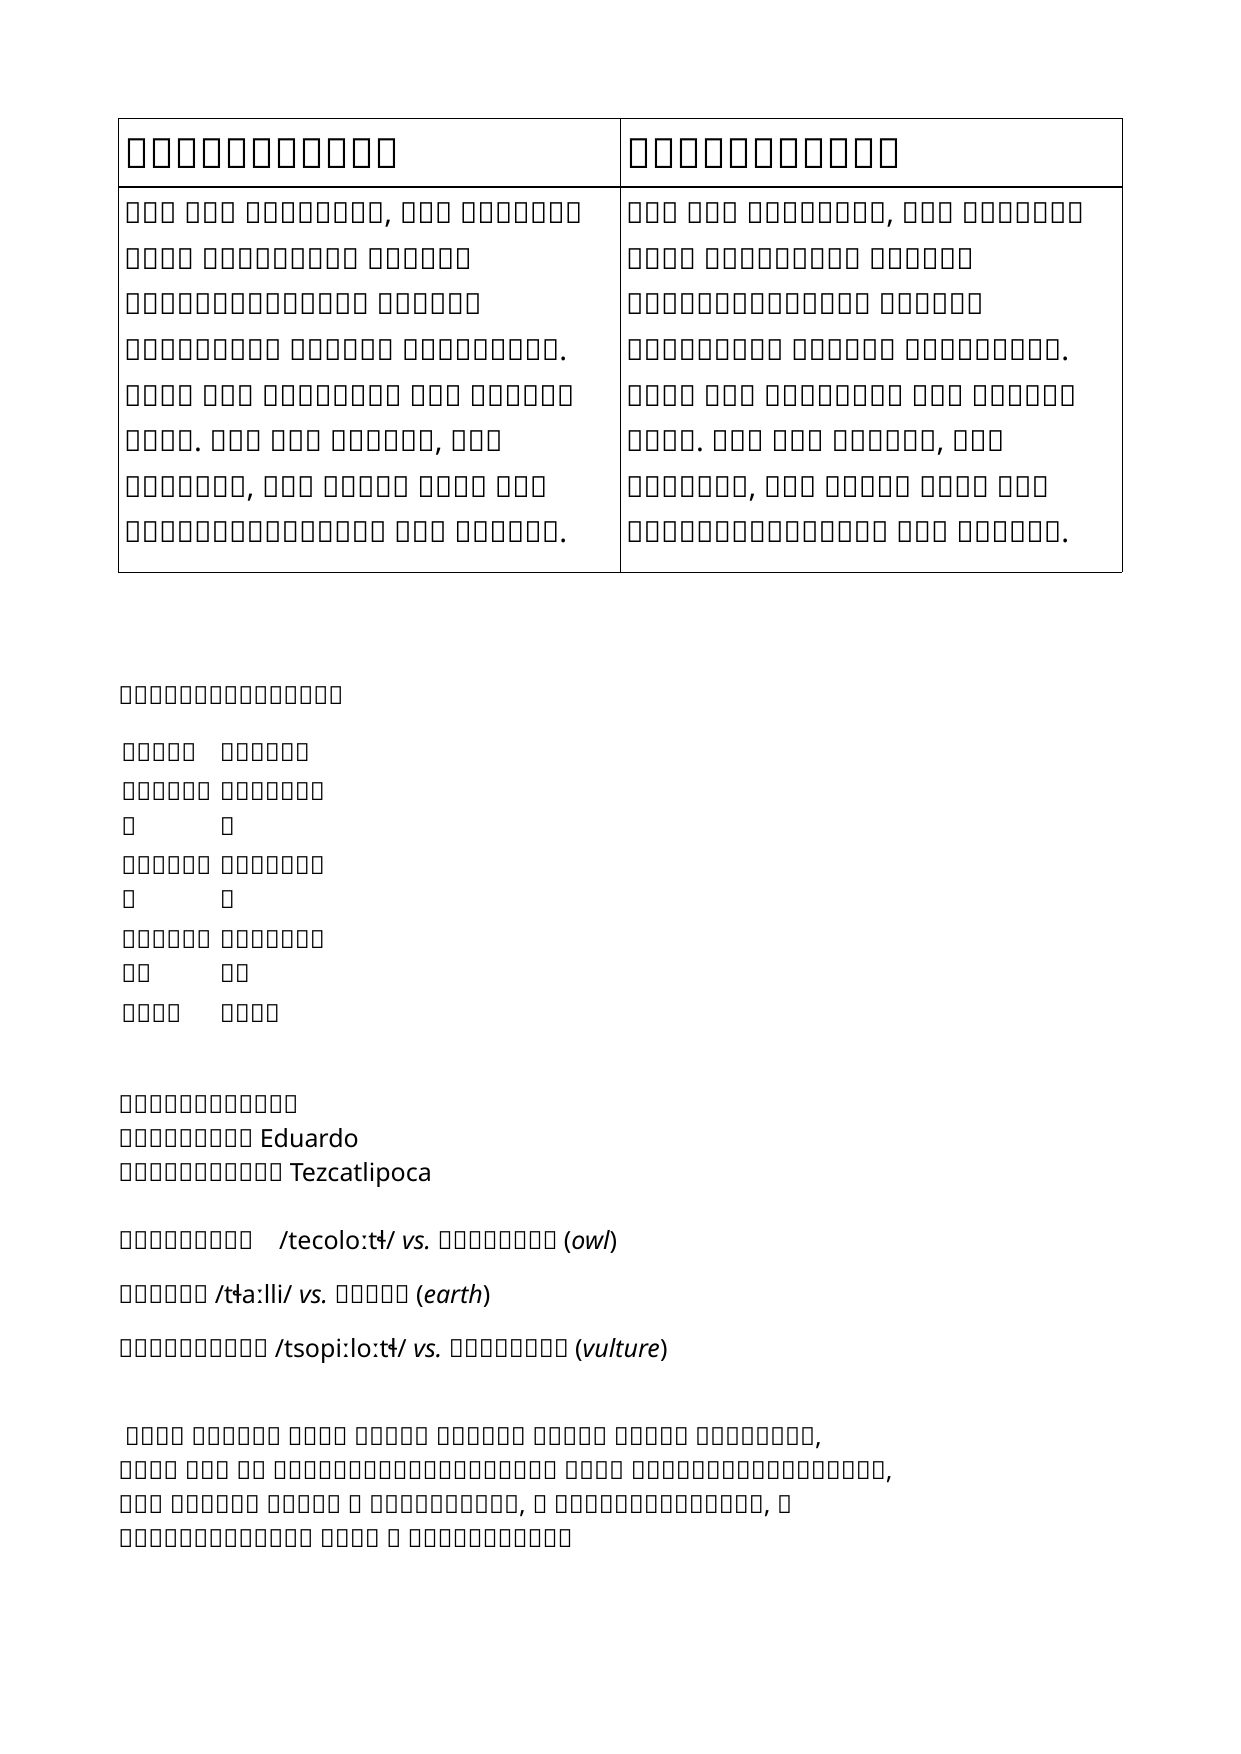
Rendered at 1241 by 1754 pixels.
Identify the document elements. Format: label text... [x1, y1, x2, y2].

table_header   ,          .      .   ,  ,       . [621, 188, 1122, 572]
table_header  [621, 119, 1122, 186]
text  /tɬaːlli/ vs.  (earth) [118, 1277, 1122, 1311]
table_cell  [217, 845, 328, 919]
table_header  [118, 731, 217, 771]
table_cell  [118, 993, 217, 1033]
text  Eduardo [118, 1121, 1122, 1155]
text  [118, 1087, 1122, 1121]
table_cell  [118, 919, 217, 993]
text  /tecoloːtɬ/ vs.  (owl) [118, 1223, 1122, 1257]
table_cell  [118, 845, 217, 919]
table_cell  [118, 771, 217, 845]
table_header  [217, 731, 328, 771]
text  Tezcatlipoca [118, 1155, 1122, 1189]
table_cell  [217, 919, 328, 993]
text  [118, 677, 1122, 712]
table_header   ,          .      .   ,  ,       . [119, 188, 620, 572]
text  /tsopiːloːtɬ/ vs.  (vulture) [118, 1330, 1122, 1364]
table_cell  [217, 993, 328, 1033]
text        ,      ,     ,  ,      [118, 1418, 1122, 1554]
table_cell  [217, 771, 328, 845]
table_header  [119, 119, 620, 186]
